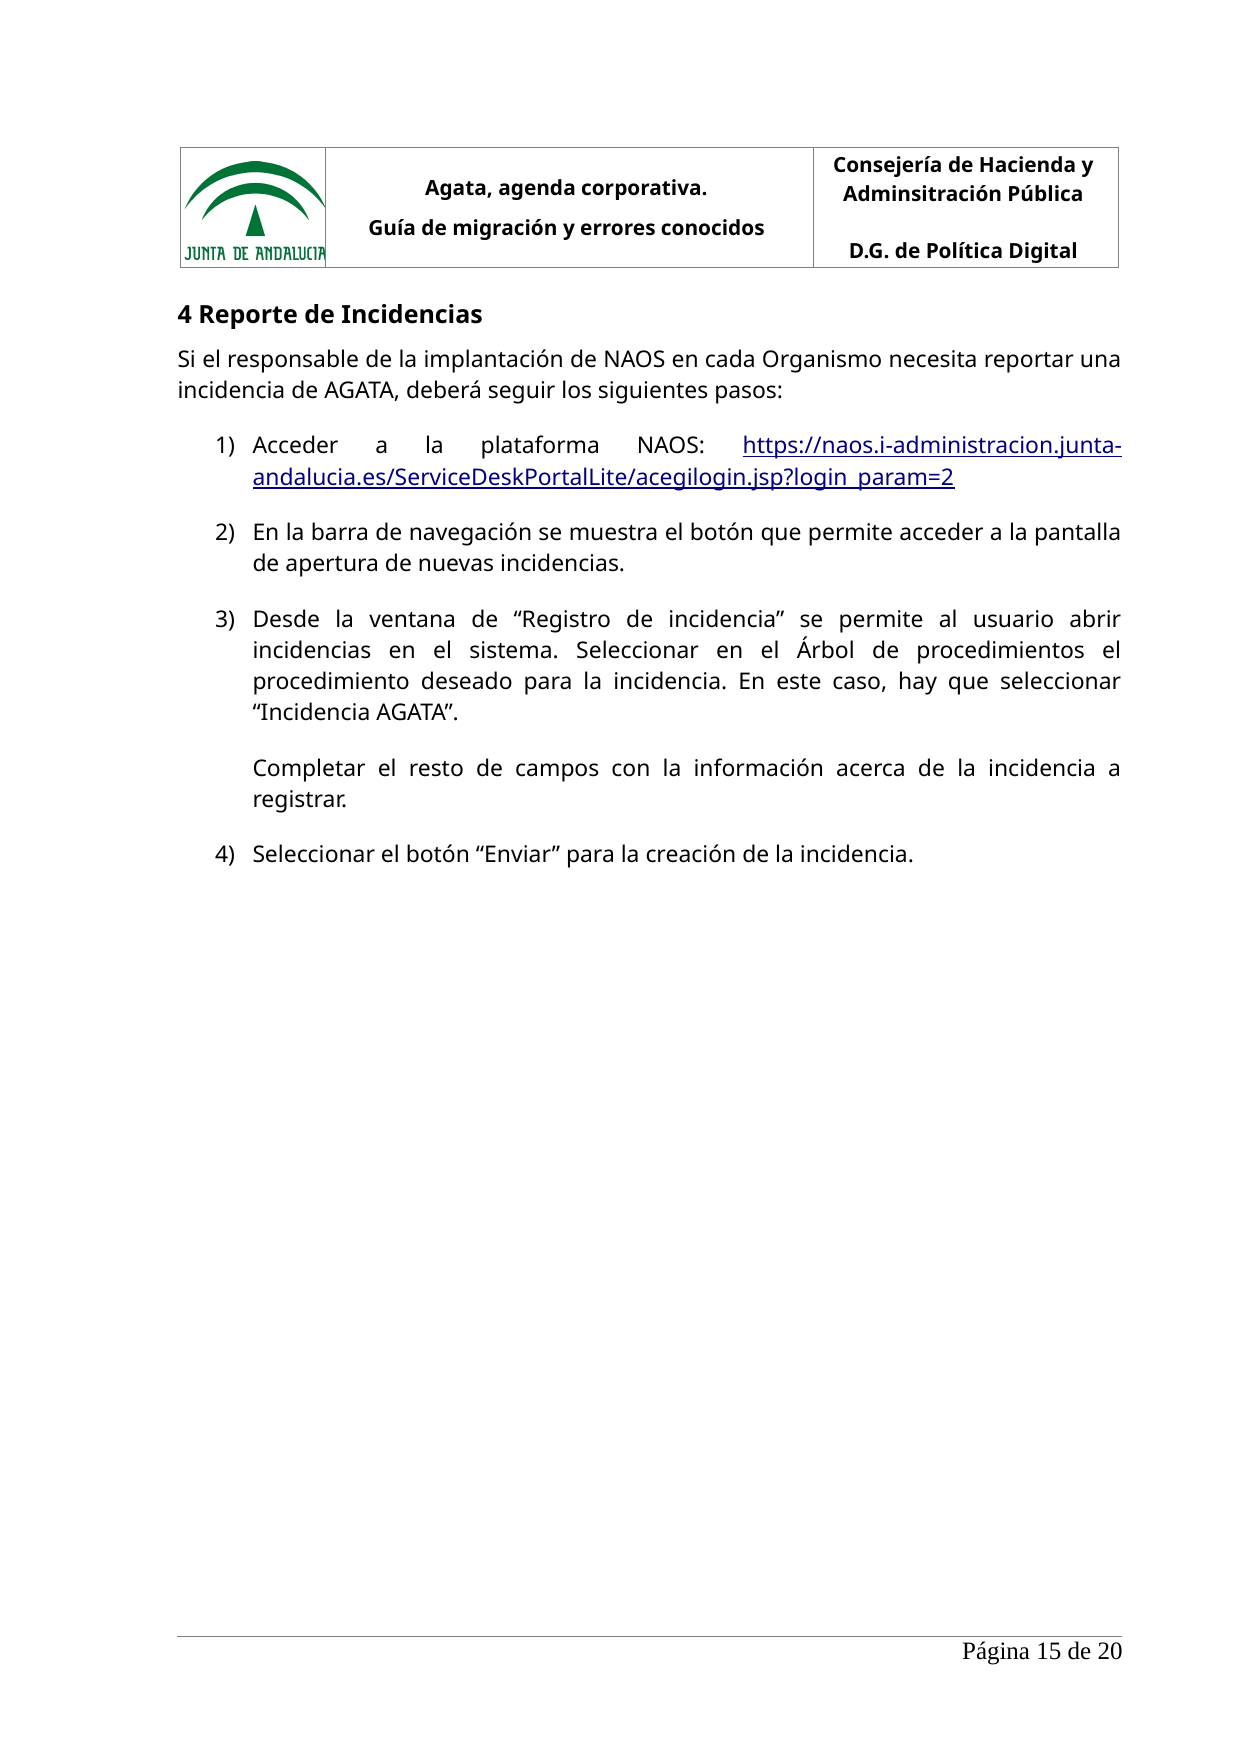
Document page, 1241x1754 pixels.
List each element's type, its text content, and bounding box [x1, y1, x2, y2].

subtitle Reporte de Incidencias [177, 297, 1122, 331]
list En la barra de navegación se muestra el botón que permite acceder a la pantalla de apertura de nuevas incidencias. [215, 516, 1122, 578]
list Completar el resto de campos con la información acerca de la incidencia a registrar. [215, 752, 1122, 814]
list Seleccionar el botón “Enviar” para la creación de la incidencia. [215, 838, 1122, 869]
text Si el responsable de la implantación de NAOS en cada Organismo necesita reportar una incidencia de AGATA, deberá seguir los siguientes pasos: [177, 342, 1122, 405]
list Desde la ventana de “Registro de incidencia” se permite al usuario abrir incidencias en el sistema. Seleccionar en el Árbol de procedimientos el procedimiento deseado para la incidencia. En este caso, hay que seleccionar “Incidencia AGATA”. [215, 602, 1122, 727]
list Acceder a la plataforma NAOS: https://naos.i-administracion.junta-andalucia.es/ServiceDeskPortalLite/acegilogin.jsp?login_param=2 [215, 429, 1122, 492]
picture [184, 161, 325, 260]
